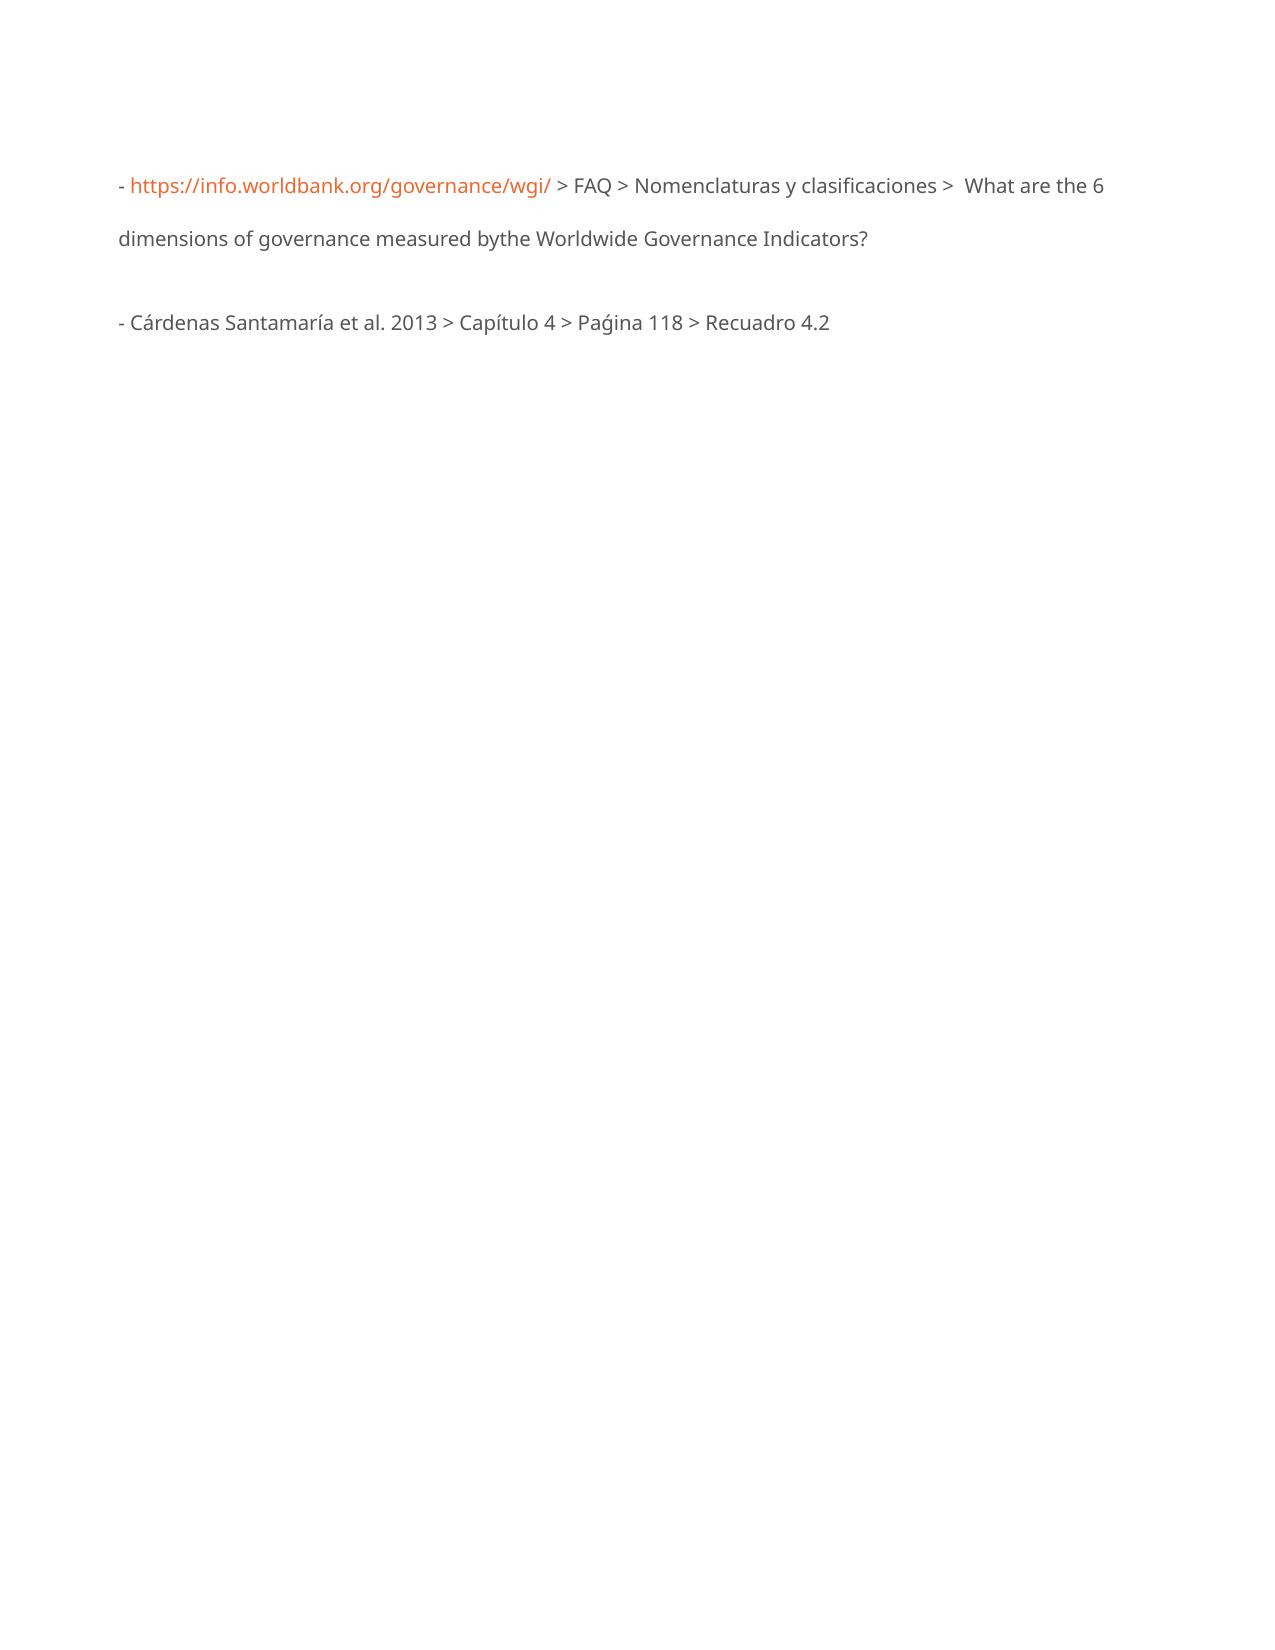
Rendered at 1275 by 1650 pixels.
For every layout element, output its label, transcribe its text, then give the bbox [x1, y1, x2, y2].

subtitle - https://info.worldbank.org/governance/wgi/ > FAQ > Nomenclaturas y clasificaciones > What are the 6 dimensions of governance measured bythe Worldwide Governance Indicators? [118, 118, 1157, 252]
subtitle - Cárdenas Santamaría et al. 2013 > Capítulo 4 > Paǵina 118 > Recuadro 4.2 [118, 309, 1157, 336]
